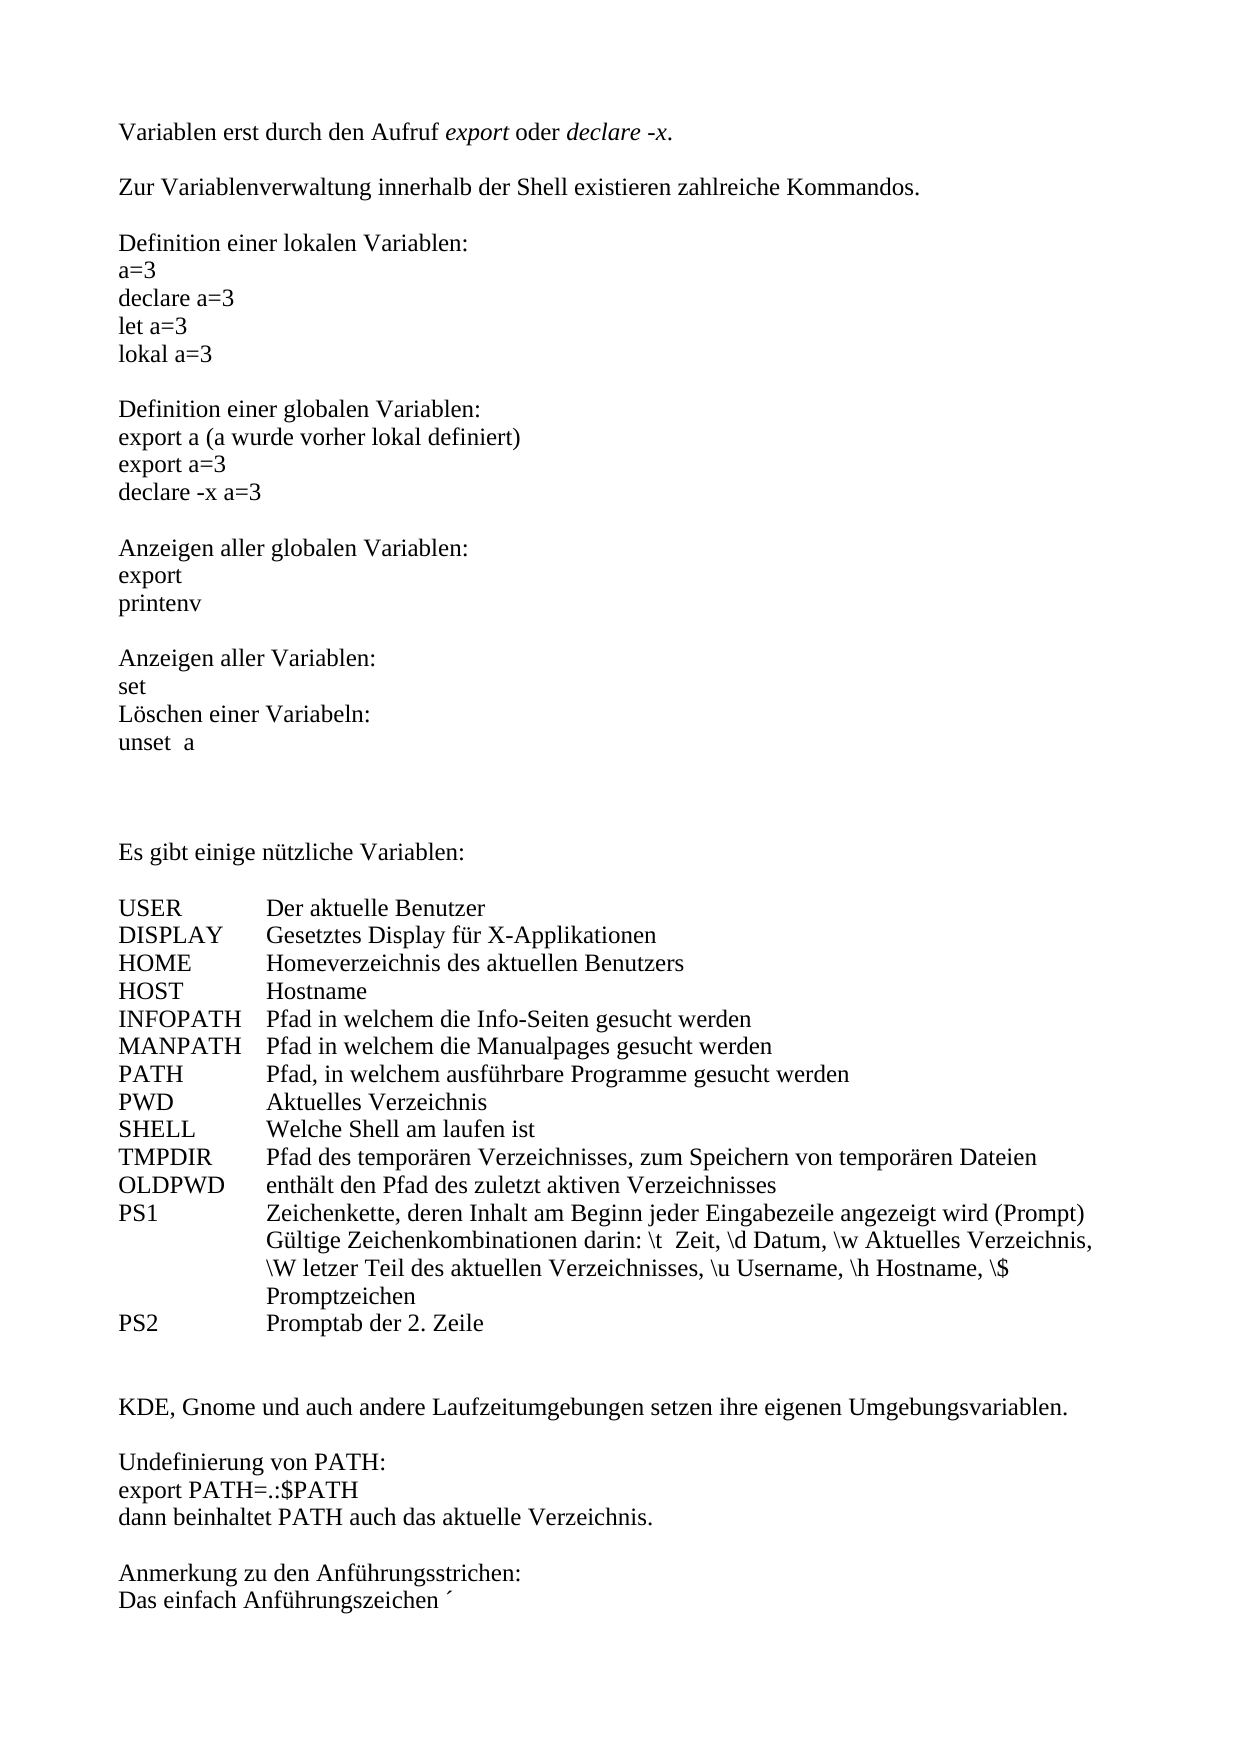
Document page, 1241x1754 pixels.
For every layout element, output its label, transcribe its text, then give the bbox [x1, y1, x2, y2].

text SHELL Welche Shell am laufen ist [118, 1116, 1122, 1143]
text DISPLAY Gesetztes Display für X-Applikationen [118, 922, 1122, 949]
text INFOPATH Pfad in welchem die Info-Seiten gesucht werden [118, 1005, 1122, 1032]
text Zur Variablenverwaltung innerhalb der Shell existieren zahlreiche Kommandos. [118, 173, 1122, 201]
text TMPDIR Pfad des temporären Verzeichnisses, zum Speichern von temporären Dateien [118, 1143, 1122, 1171]
text PATH Pfad, in welchem ausführbare Programme gesucht werden [118, 1060, 1122, 1088]
text MANPATH Pfad in welchem die Manualpages gesucht werden [118, 1032, 1122, 1060]
text PWD Aktuelles Verzeichnis [118, 1088, 1122, 1116]
text Es gibt einige nützliche Variablen: [118, 838, 1122, 866]
text HOST Hostname [118, 977, 1122, 1005]
text USER Der aktuelle Benutzer [118, 894, 1122, 922]
text unset a [118, 728, 1122, 755]
text Das einfach Anführungszeichen ´ [118, 1587, 1122, 1614]
text printenv [118, 589, 1122, 617]
text Undefinierung von PATH: [118, 1448, 1122, 1476]
text declare -x a=3 [118, 478, 1122, 506]
text PS2 Promptab der 2. Zeile [118, 1309, 1122, 1337]
text KDE, Gnome und auch andere Laufzeitumgebungen setzen ihre eigenen Umgebungsvariablen. [118, 1393, 1122, 1420]
text PS1 Zeichenkette, deren Inhalt am Beginn jeder Eingabezeile angezeigt wird (Prompt) [118, 1199, 1122, 1226]
text Löschen einer Variabeln: [118, 700, 1122, 728]
text dann beinhaltet PATH auch das aktuelle Verzeichnis. [118, 1503, 1122, 1531]
text Anzeigen aller globalen Variablen: [118, 534, 1122, 561]
text export PATH=.:$PATH [118, 1476, 1122, 1503]
text export a=3 [118, 451, 1122, 478]
text a=3 [118, 257, 1122, 284]
text export a (a wurde vorher lokal definiert) [118, 423, 1122, 451]
text Anmerkung zu den Anführungsstrichen: [118, 1559, 1122, 1587]
text lokal a=3 [118, 340, 1122, 367]
text Definition einer globalen Variablen: [118, 395, 1122, 423]
text declare a=3 [118, 284, 1122, 312]
text OLDPWD enthält den Pfad des zuletzt aktiven Verzeichnisses [118, 1171, 1122, 1199]
text Gültige Zeichenkombinationen darin: \t Zeit, \d Datum, \w Aktuelles Verzeichnis, \W letzer Teil des aktuellen Verzeichnisses, \u Username, \h Hostname, \$ Promptzeichen [118, 1226, 1122, 1309]
text export [118, 561, 1122, 589]
text Anzeigen aller Variablen: [118, 644, 1122, 672]
text HOME Homeverzeichnis des aktuellen Benutzers [118, 949, 1122, 977]
text Definition einer lokalen Variablen: [118, 229, 1122, 257]
text let a=3 [118, 312, 1122, 340]
text set [118, 672, 1122, 700]
text Variablen erst durch den Aufruf export oder declare -x. [118, 118, 1122, 146]
